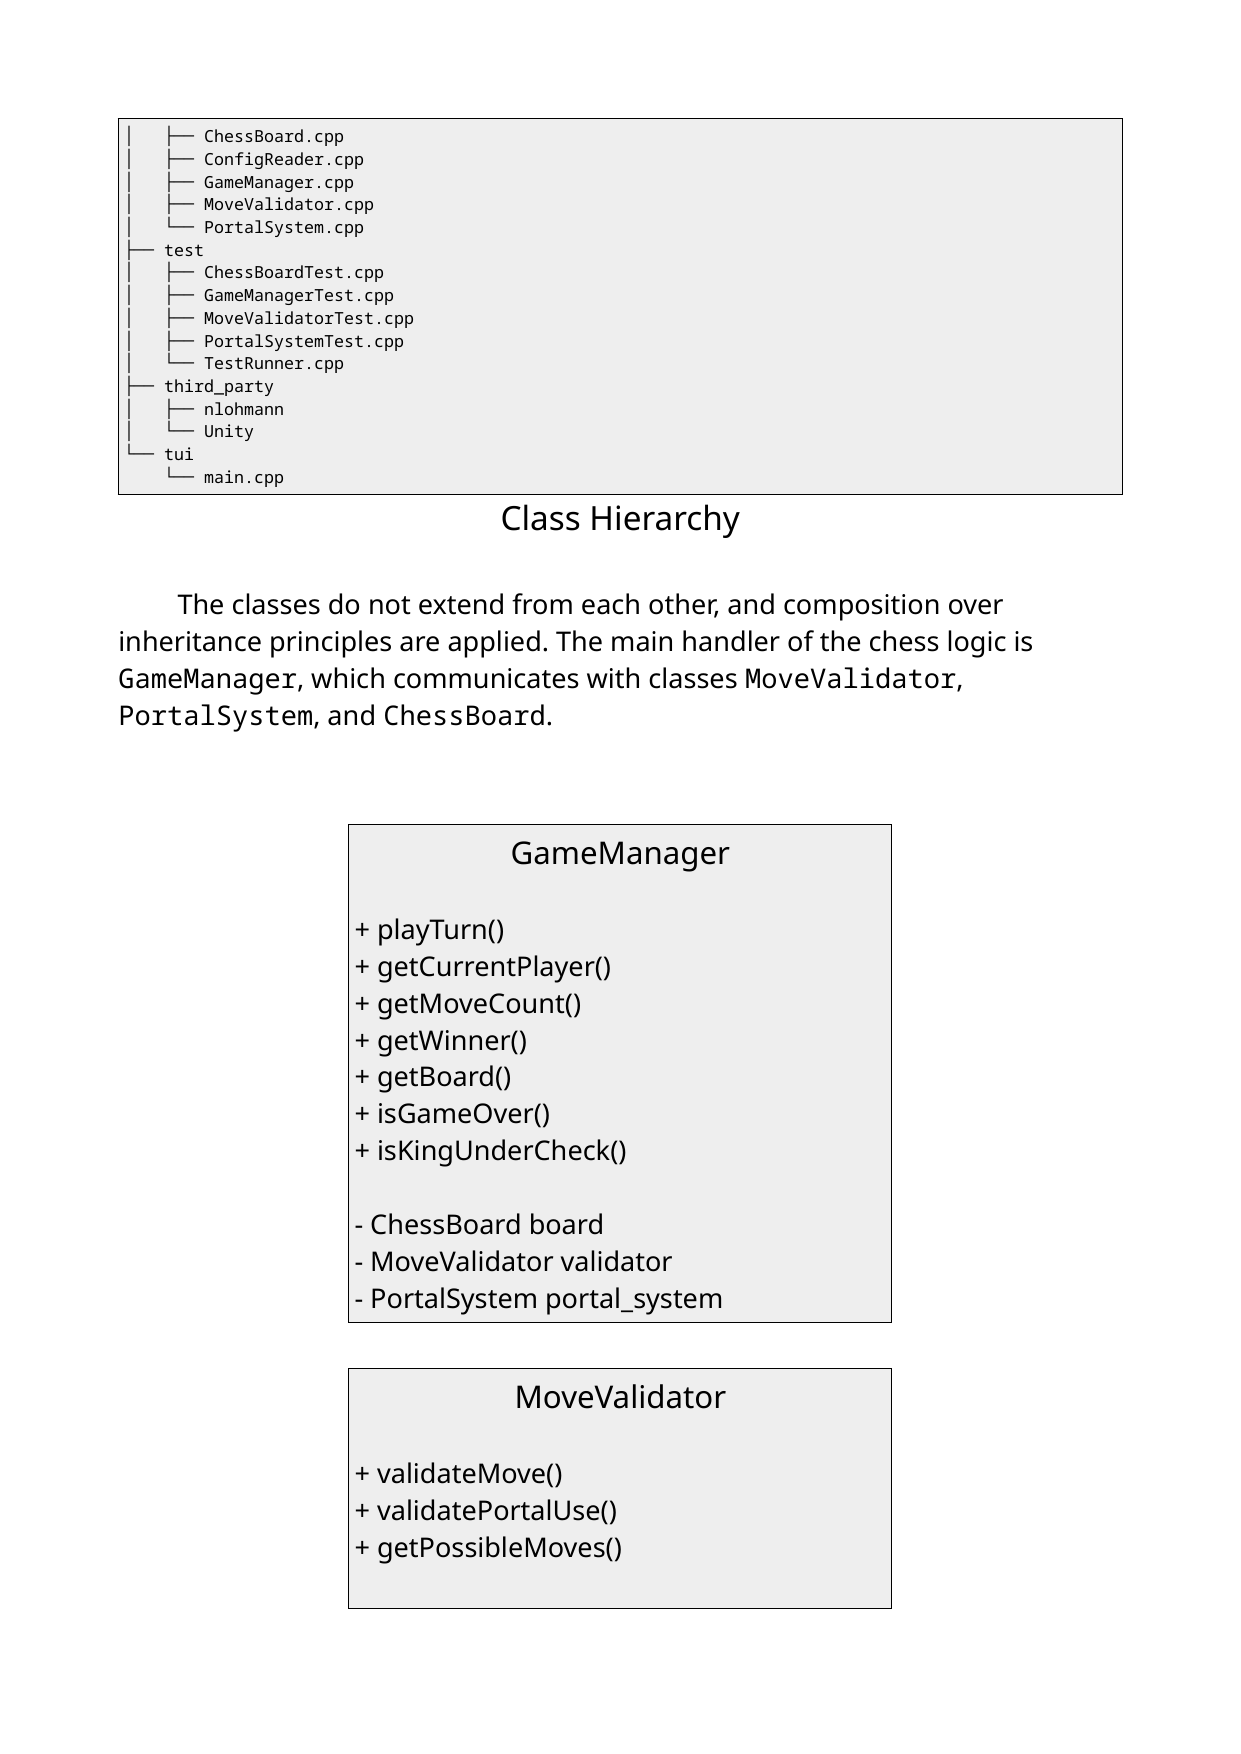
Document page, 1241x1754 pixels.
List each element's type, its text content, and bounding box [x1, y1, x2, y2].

table_header MoveValidator + validateMove() + validatePortalUse() + getPossibleMoves() [349, 1369, 891, 1608]
table_header │ ├── ChessBoard.cpp │ ├── ConfigReader.cpp │ ├── GameManager.cpp │ ├── MoveValidator.cpp │ └── PortalSystem.cpp ├── test │ ├── ChessBoardTest.cpp │ ├── GameManagerTest.cpp │ ├── MoveValidatorTest.cpp │ ├── PortalSystemTest.cpp │ └── TestRunner.cpp ├── third_party │ ├── nlohmann │ └── Unity └── tui └── main.cpp [119, 119, 1122, 494]
table_header GameManager + playTurn() + getCurrentPlayer() + getMoveCount() + getWinner() + getBoard() + isGameOver() + isKingUnderCheck() - ChessBoard board - MoveValidator validator - PortalSystem portal_system [349, 825, 891, 1322]
text The classes do not extend from each other, and composition over inheritance principles are applied. The main handler of the chess logic is GameManager, which communicates with classes MoveValidator, PortalSystem, and ChessBoard. [118, 586, 1122, 733]
text Class Hierarchy [118, 495, 1122, 540]
